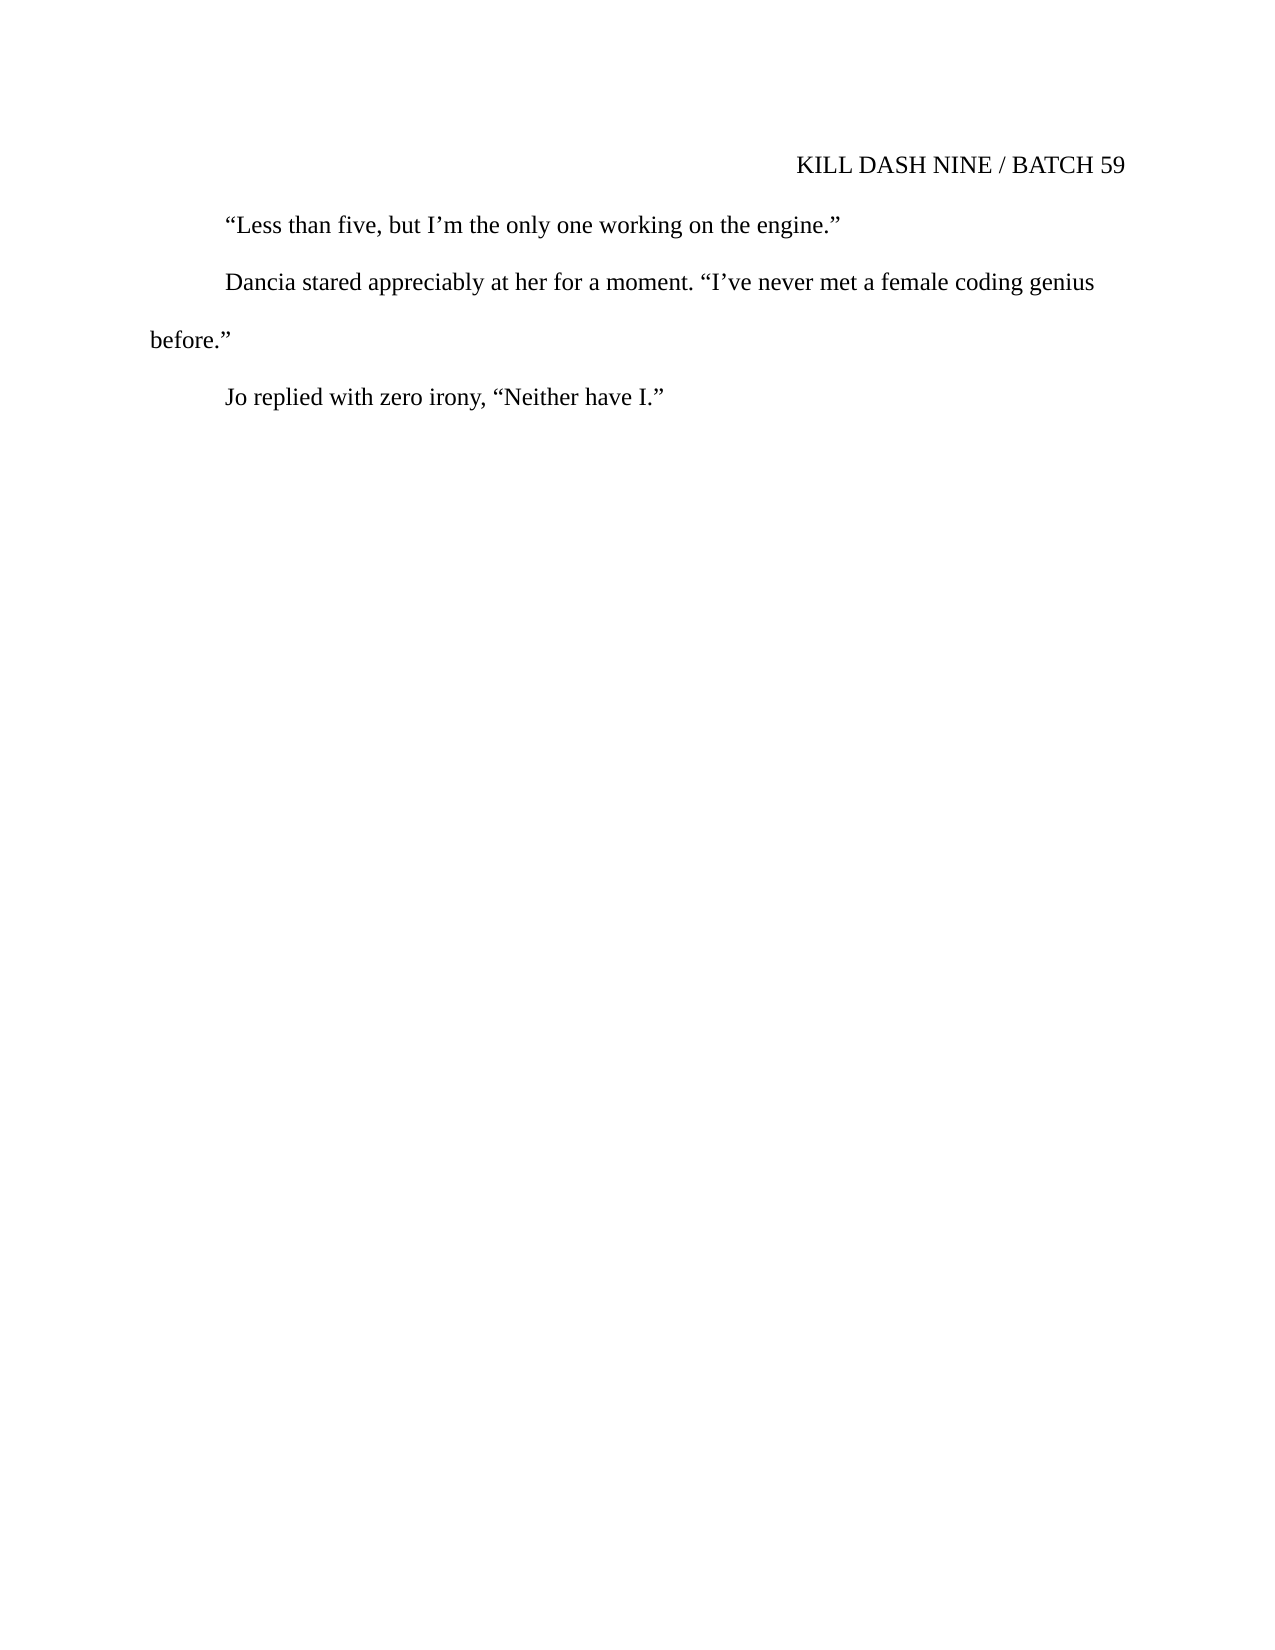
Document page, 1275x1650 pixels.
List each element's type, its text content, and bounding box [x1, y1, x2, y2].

text “Less than five, but I’m the only one working on the engine.” [150, 210, 1125, 239]
text Dancia stared appreciably at her for a moment. “I’ve never met a female coding genius before.” [150, 267, 1125, 354]
text Jo replied with zero irony, “Neither have I.” [150, 382, 1125, 411]
